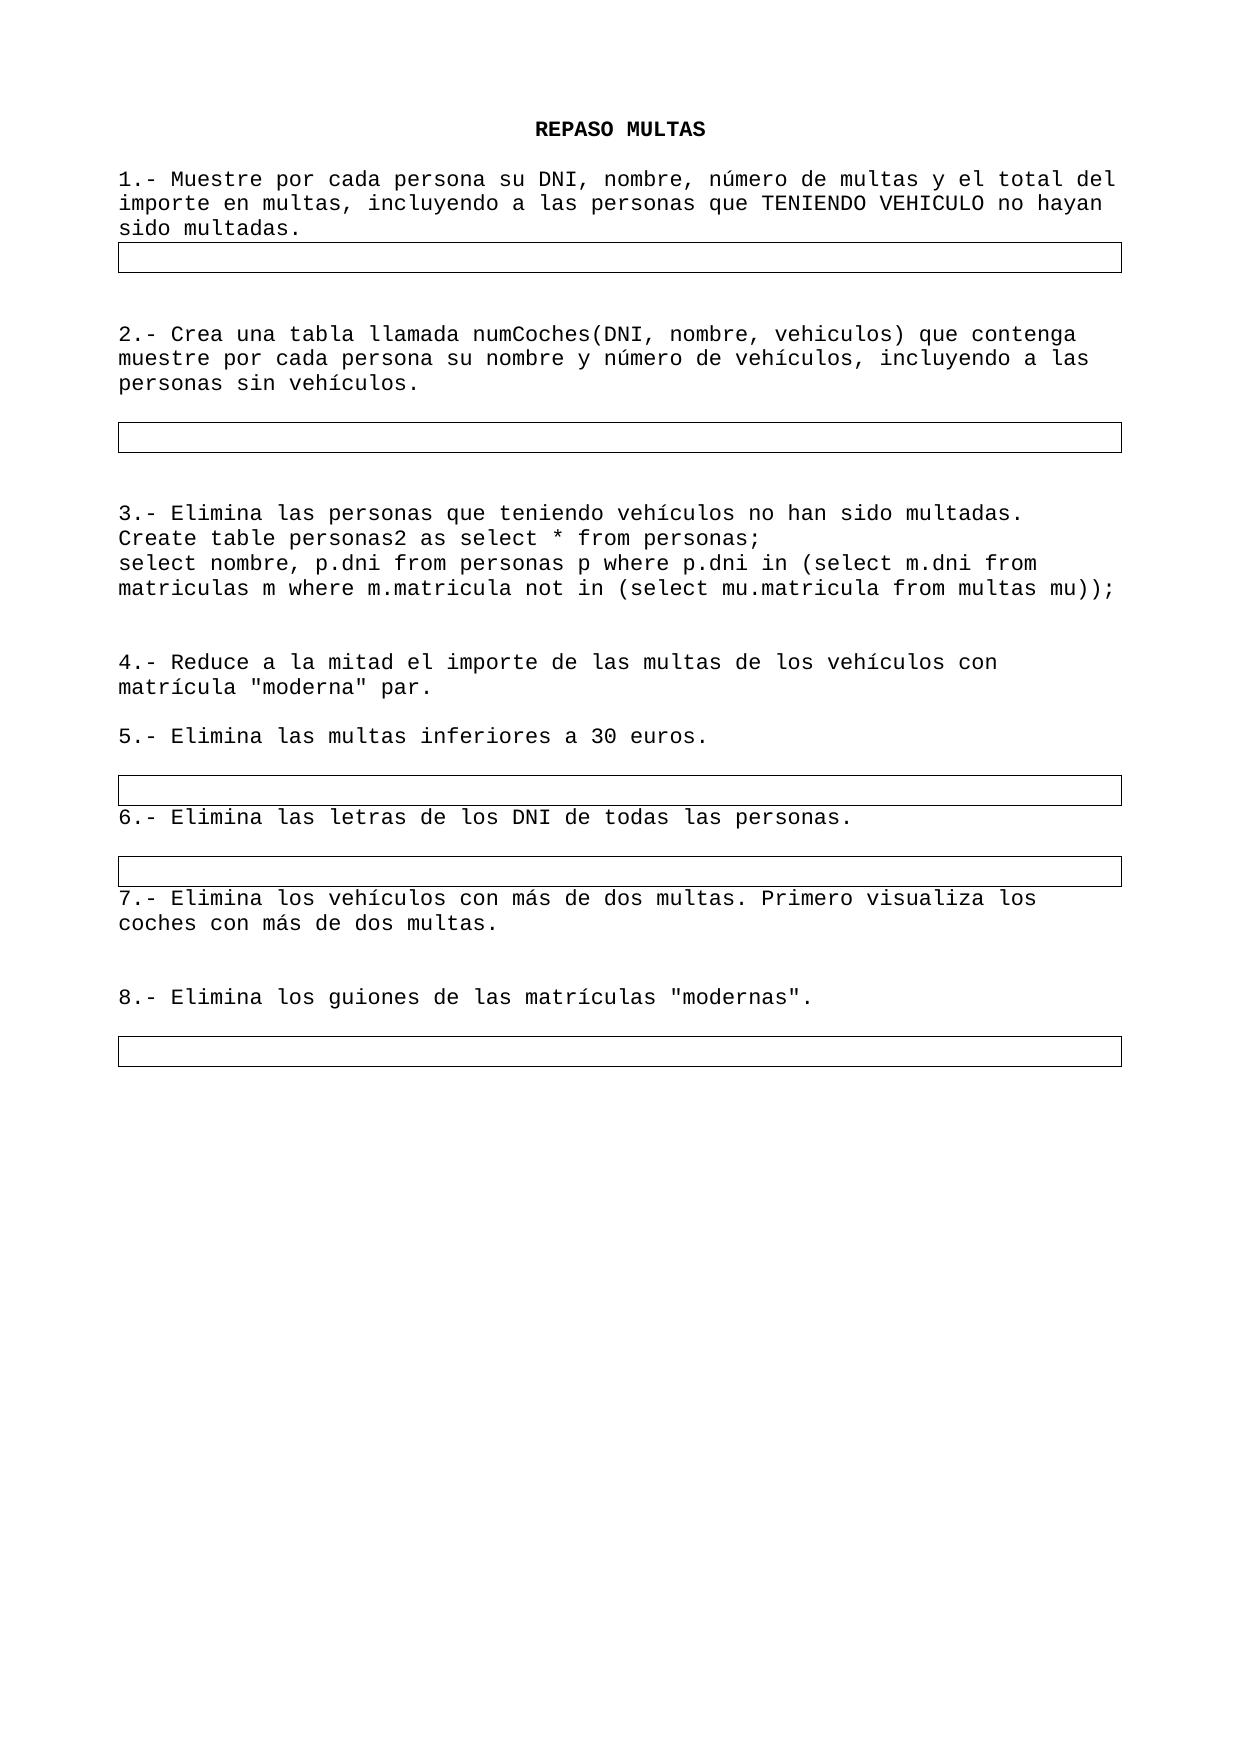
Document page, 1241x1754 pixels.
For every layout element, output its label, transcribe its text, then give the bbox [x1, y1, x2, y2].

text 4.- Reduce a la mitad el importe de las multas de los vehículos con matrícula "moderna" par. [118, 651, 1122, 701]
text 3.- Elimina las personas que teniendo vehículos no han sido multadas. [118, 502, 1122, 527]
text Create table personas2 as select * from personas; [118, 527, 1122, 552]
text 7.- Elimina los vehículos con más de dos multas. Primero visualiza los coches con más de dos multas. [118, 887, 1122, 936]
text REPASO MULTAS [118, 118, 1122, 143]
text 2.- Crea una tabla llamada numCoches(DNI, nombre, vehiculos) que contenga muestre por cada persona su nombre y número de vehículos, incluyendo a las personas sin vehículos. [118, 323, 1122, 397]
text 8.- Elimina los guiones de las matrículas "modernas". [118, 986, 1122, 1011]
text 6.- Elimina las letras de los DNI de todas las personas. [118, 806, 1122, 831]
text 5.- Elimina las multas inferiores a 30 euros. [118, 726, 1122, 750]
text 1.- Muestre por cada persona su DNI, nombre, número de multas y el total del importe en multas, incluyendo a las personas que TENIENDO VEHICULO no hayan sido multadas. [118, 168, 1122, 242]
text select nombre, p.dni from personas p where p.dni in (select m.dni from matriculas m where m.matricula not in (select mu.matricula from multas mu)); [118, 552, 1122, 602]
